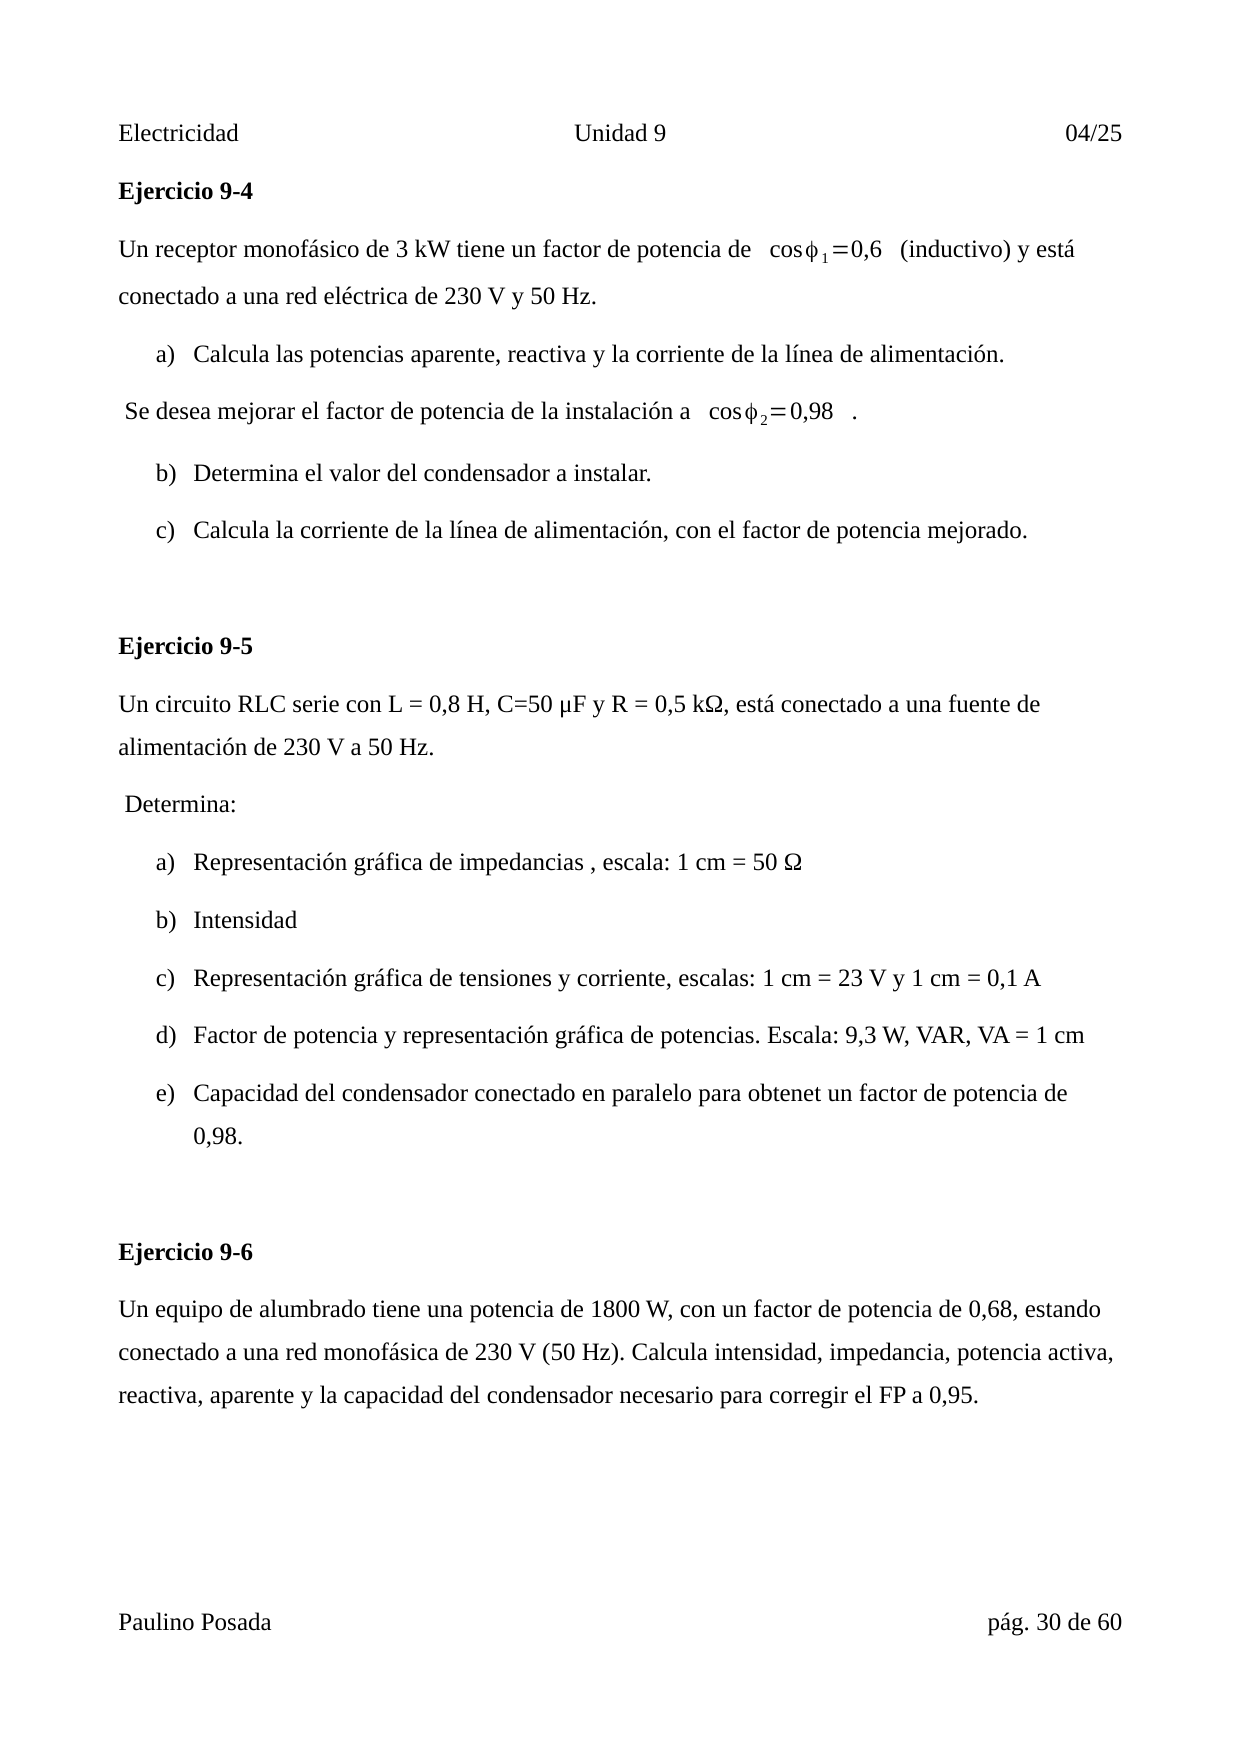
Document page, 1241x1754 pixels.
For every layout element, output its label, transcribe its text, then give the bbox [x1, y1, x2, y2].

list Representación gráfica de impedancias , escala: 1 cm = 50 Ω [156, 847, 1122, 876]
list Calcula las potencias aparente, reactiva y la corriente de la línea de alimentación. [156, 339, 1122, 367]
text Ejercicio 9-6 [118, 1237, 1122, 1265]
text Ejercicio 9-5 [118, 631, 1122, 660]
list Intensidad [156, 905, 1122, 934]
text Un receptor monofásico de 3 kW tiene un factor de potencia de(inductivo) y está conectado a una red eléctrica de 230 V y 50 Hz. [118, 234, 1122, 310]
text Se desea mejorar el factor de potencia de la instalación a. [118, 396, 1122, 429]
text Determina: [118, 789, 1122, 818]
list Representación gráfica de tensiones y corriente, escalas: 1 cm = 23 V y 1 cm = 0,1 A [156, 963, 1122, 991]
list Factor de potencia y representación gráfica de potencias. Escala: 9,3 W, VAR, VA = 1 cm [156, 1020, 1122, 1049]
text Un circuito RLC serie con L = 0,8 H, C=50 μF y R = 0,5 kΩ, está conectado a una fuente de alimentación de 230 V a 50 Hz. [118, 689, 1122, 761]
text Ejercicio 9-4 [118, 176, 1122, 205]
list Capacidad del condensador conectado en paralelo para obtenet un factor de potencia de 0,98. [156, 1078, 1122, 1150]
list Determina el valor del condensador a instalar. [156, 458, 1122, 487]
text Un equipo de alumbrado tiene una potencia de 1800 W, con un factor de potencia de 0,68, estando conectado a una red monofásica de 230 V (50 Hz). Calcula intensidad, impedancia, potencia activa, reactiva, aparente y la capacidad del condensador necesario para corregir el FP a 0,95. [118, 1294, 1122, 1409]
list Calcula la corriente de la línea de alimentación, con el factor de potencia mejorado. [156, 516, 1122, 544]
